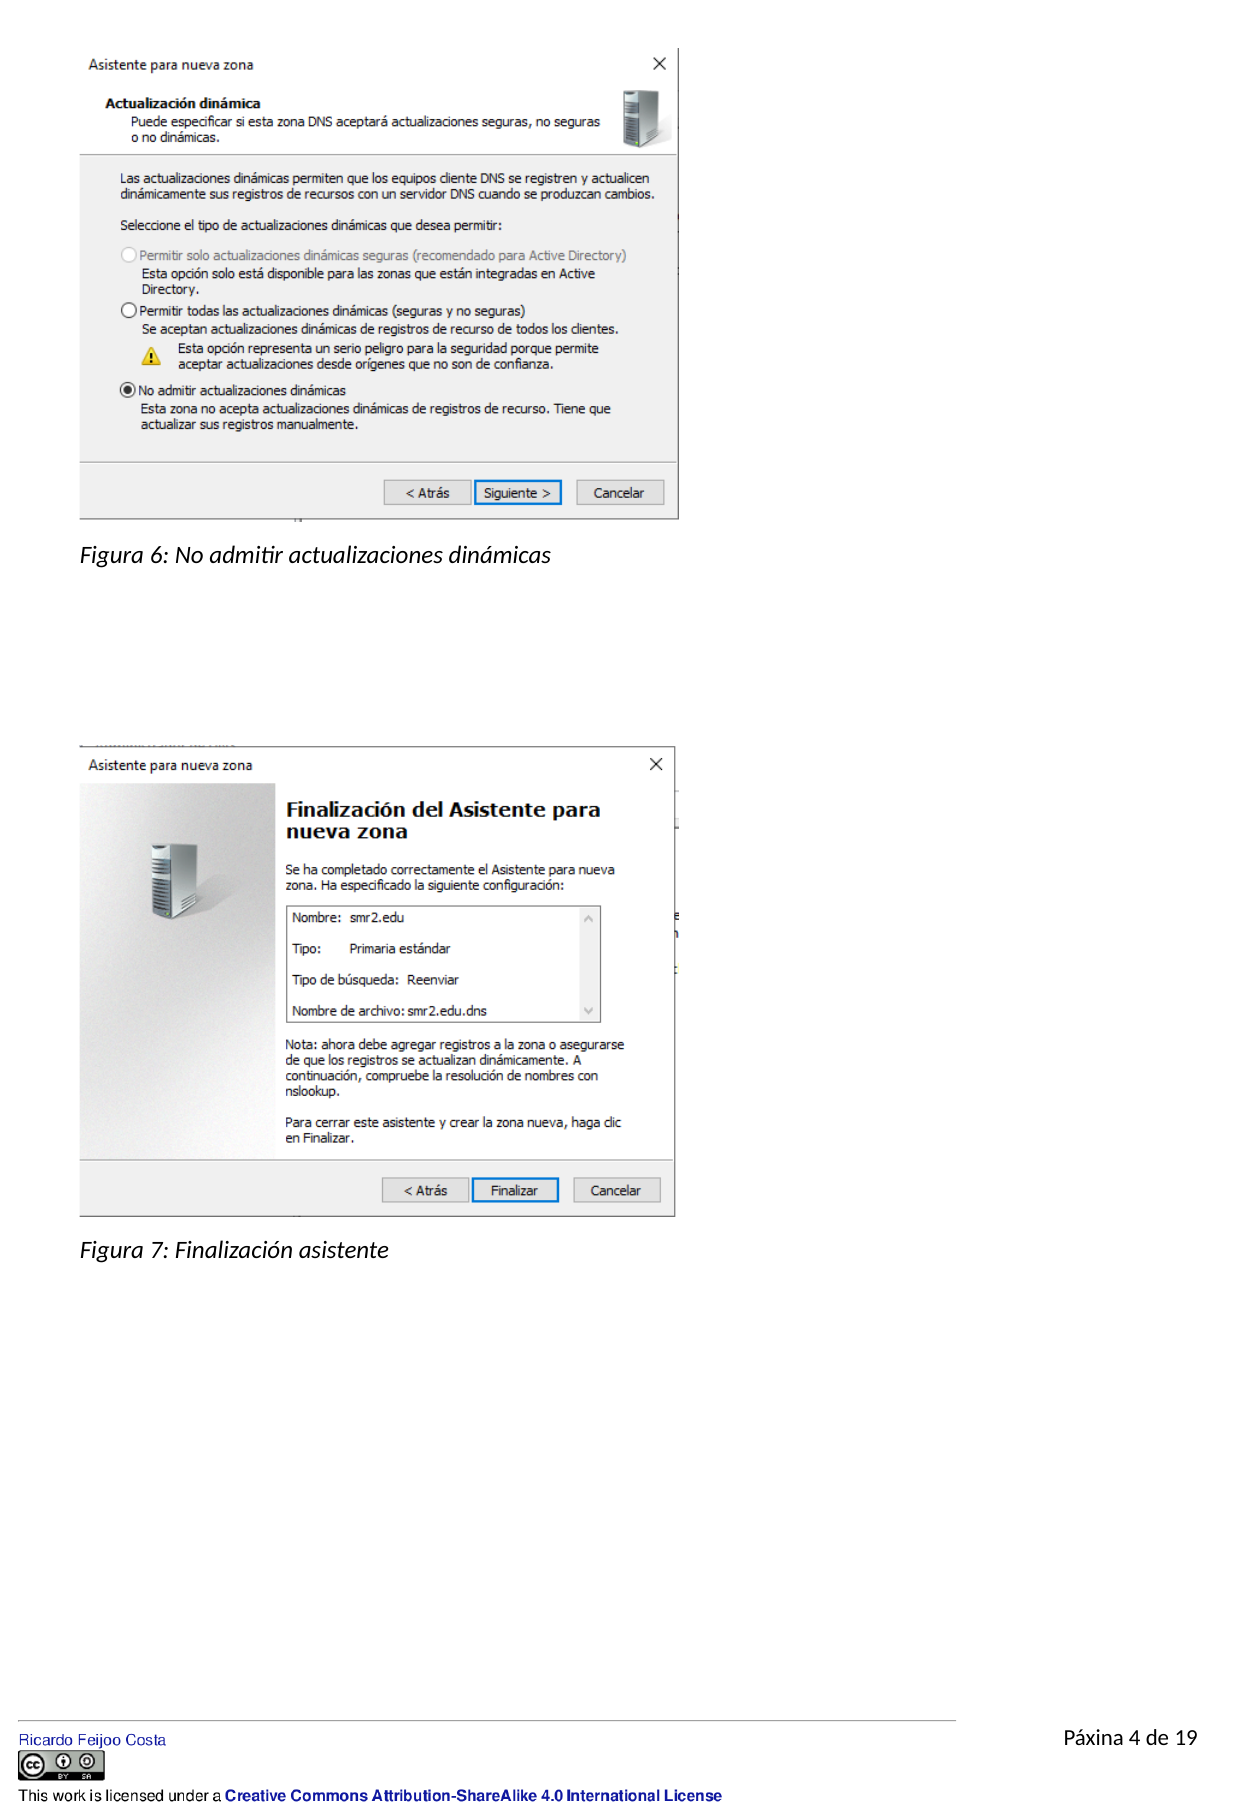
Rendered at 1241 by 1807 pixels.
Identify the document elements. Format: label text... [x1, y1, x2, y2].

picture [8, 1715, 957, 1806]
picture [79, 48, 679, 522]
text Figura 6: No admitir actualizaciones dinámicas [79, 522, 679, 569]
text Figura 7: Finalización asistente [79, 1217, 679, 1264]
picture [79, 745, 679, 1217]
